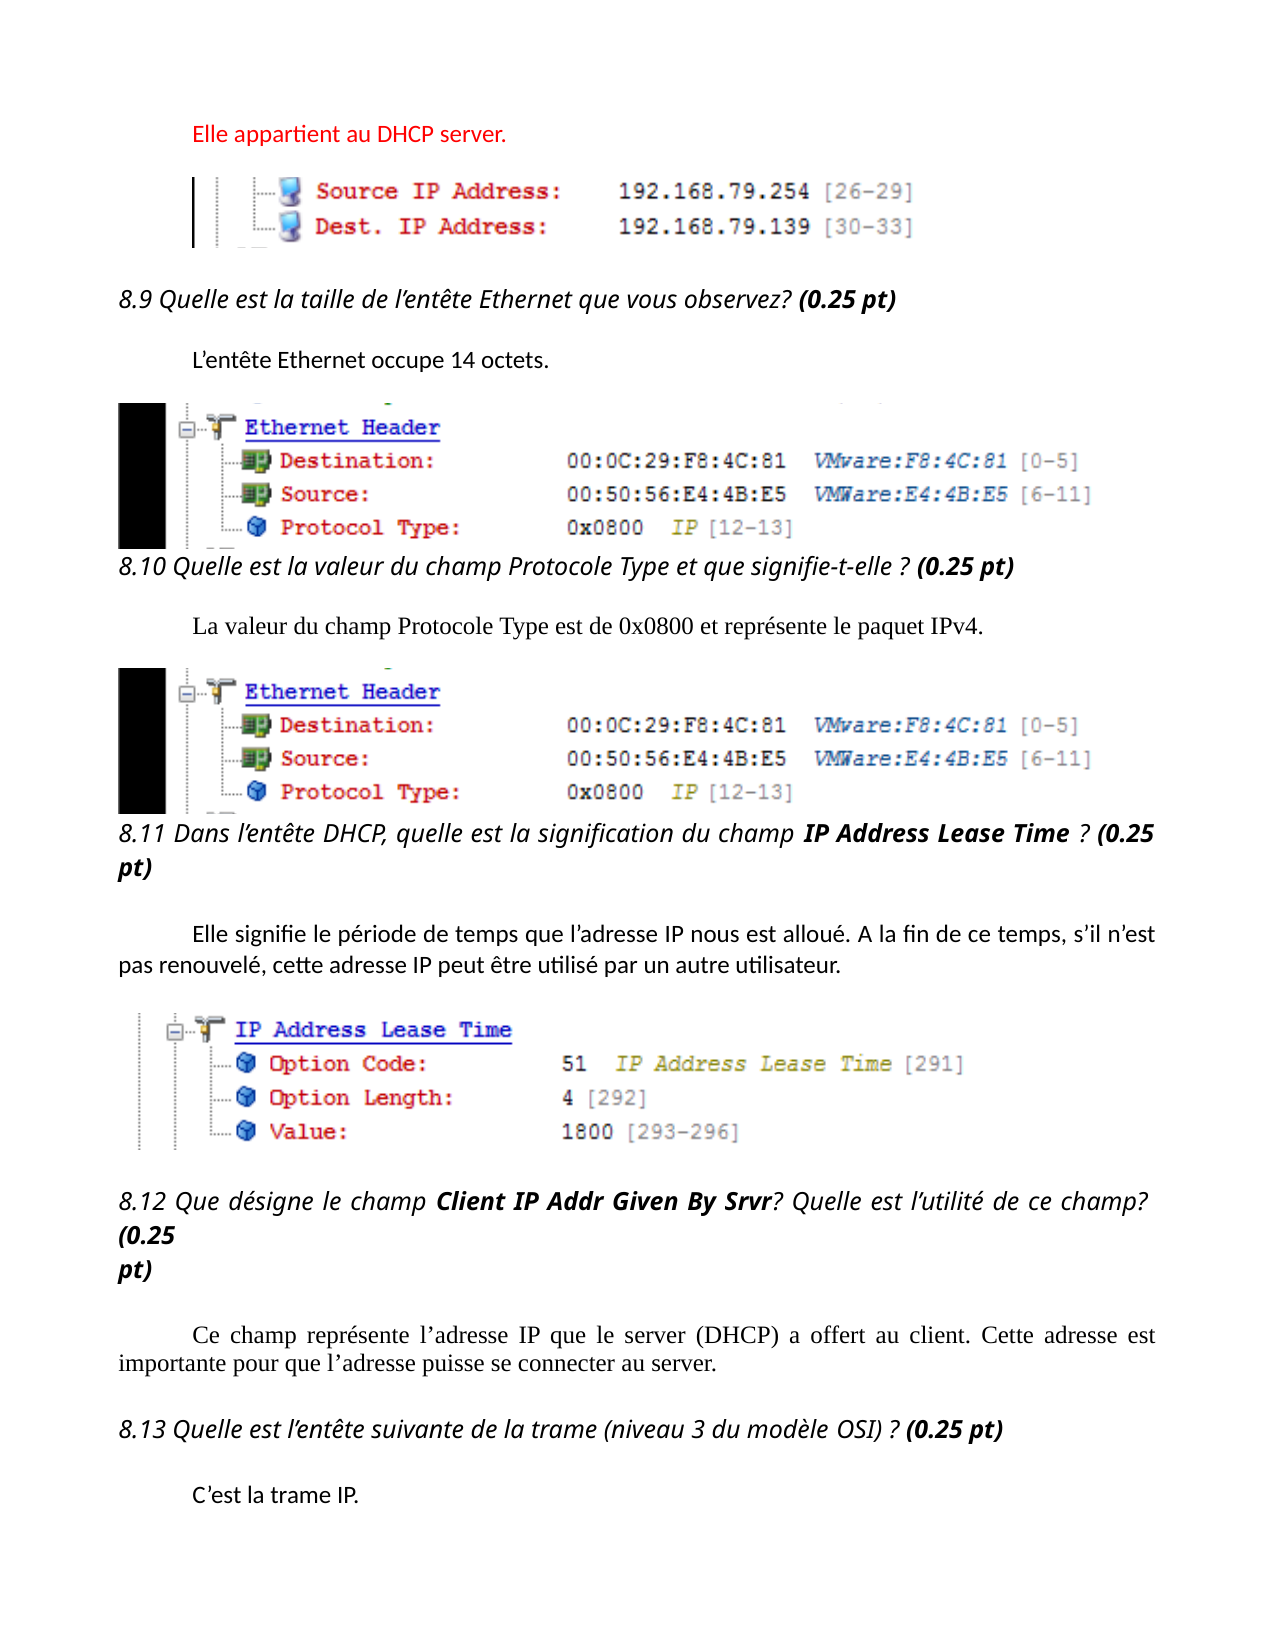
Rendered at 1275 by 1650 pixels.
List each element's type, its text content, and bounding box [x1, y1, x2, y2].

text L’entête Ethernet occupe 14 octets. [118, 345, 1157, 375]
text C’est la trame IP. [118, 1479, 1157, 1510]
text 8.12 Que désigne le champ ​Client IP Addr Given By Srvr​? Quelle est l’utilité de ce champ? ​(0.25 pt) [118, 1149, 1157, 1286]
text 8.10 Quelle est la valeur du champ Protocole Type et que signifie-t-elle ? ​(0.25 pt) [118, 548, 1157, 582]
text Elle signifie le période de temps que l’adresse IP nous est alloué. A la fin de ce temps, s’il n’est pas renouvelé, cette adresse IP peut être utilisé par un autre utilisateur. [118, 918, 1157, 979]
text 8.13 Quelle est l’entête suivante de la trame (niveau 3 du modèle ​OSI​) ? ​(0.25 pt) [118, 1377, 1157, 1445]
text Ce champ représente l’adresse IP que le server (DHCP) a offert au client. Cette adresse est importante pour que l’adresse puisse se connecter au server. [118, 1320, 1157, 1377]
text Elle appartient au DHCP server. [118, 118, 1157, 149]
text La valeur du champ Protocole Type est de 0x0800 et représente le paquet IPv4. [118, 611, 1157, 640]
text 8.9 Quelle est la taille de l’entête Ethernet que vous observez? ​(0.25 pt) [118, 248, 1157, 316]
text 8.11 Dans l’entête DHCP, quelle est la signification du champ ​IP Address Lease Time​ ? ​(0.25 pt) [118, 669, 1157, 884]
